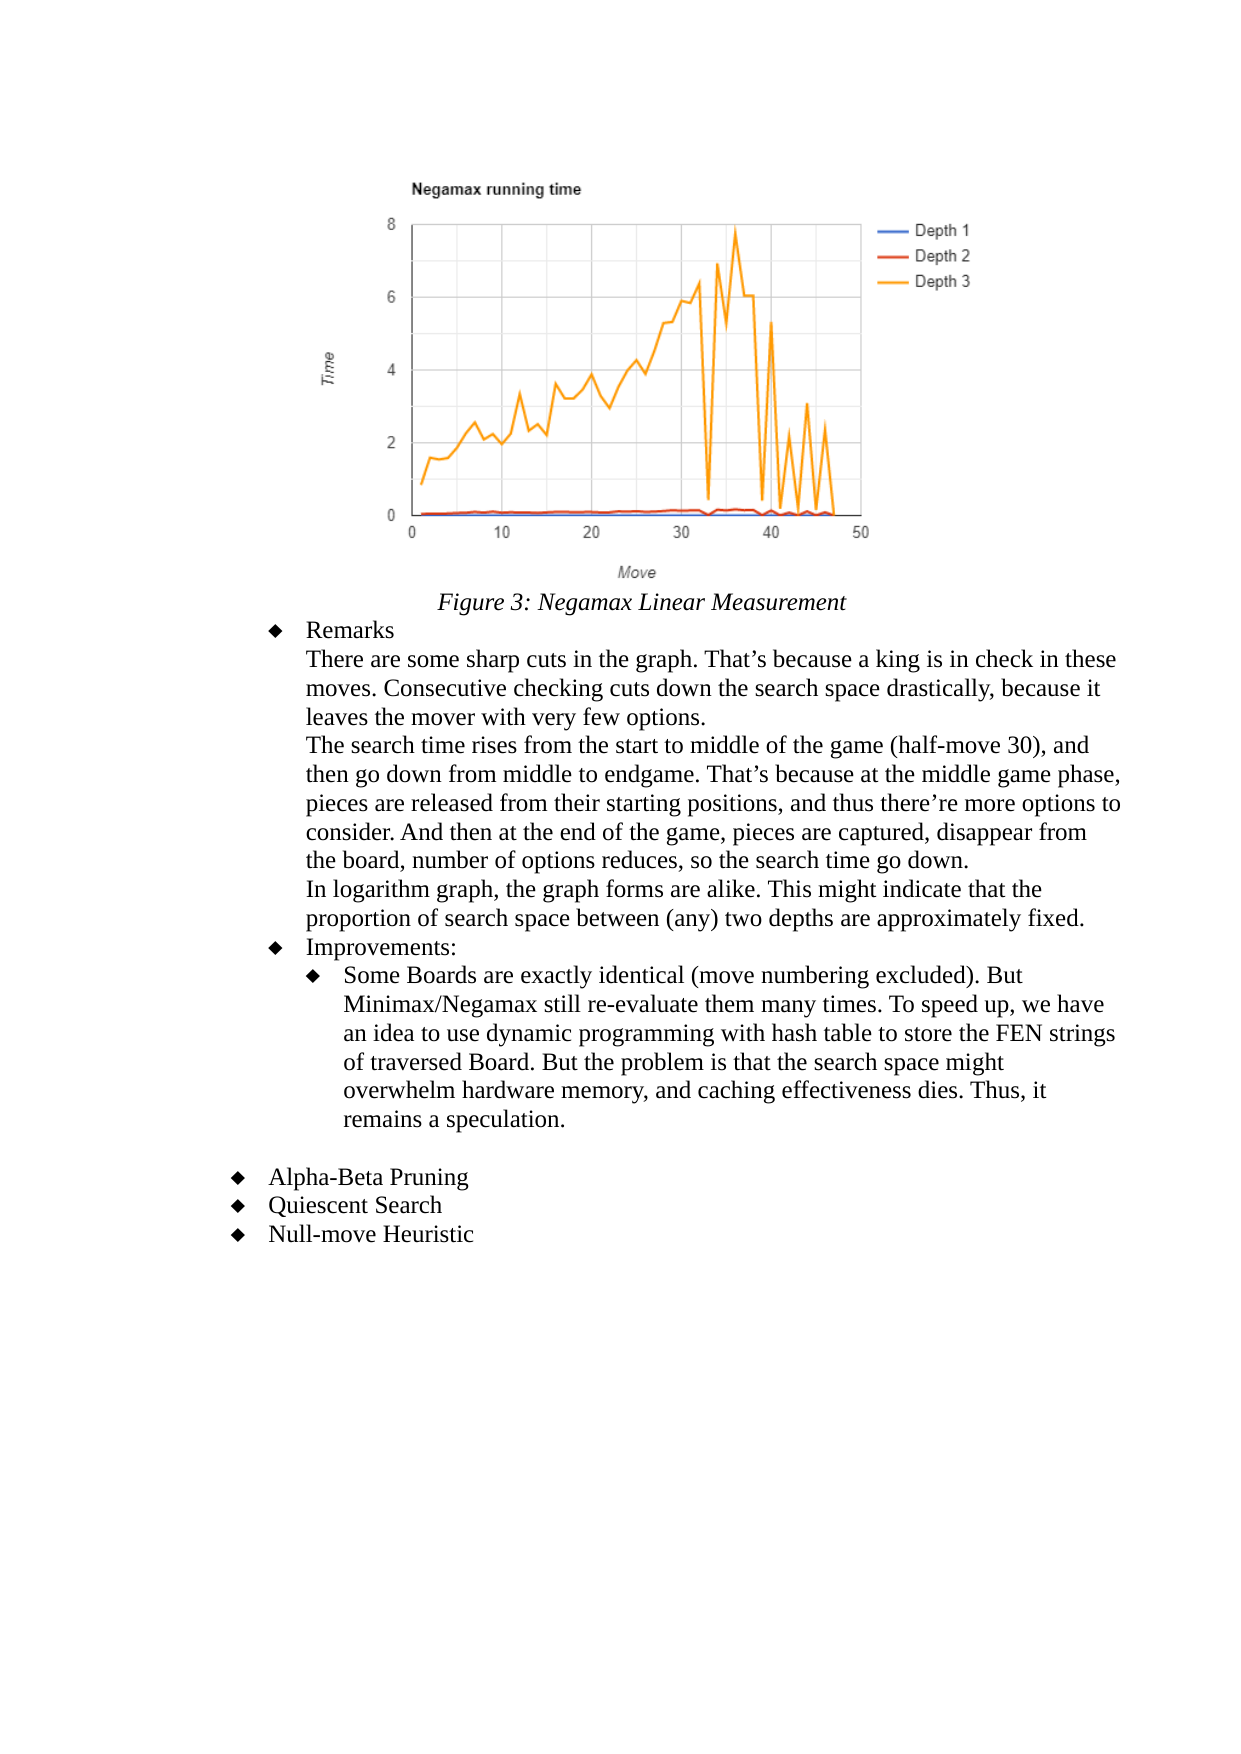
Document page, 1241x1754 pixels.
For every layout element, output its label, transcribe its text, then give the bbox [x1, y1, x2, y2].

list There are some sharp cuts in the graph. That’s because a king is in check in these moves. Consecutive checking cuts down the search space drastically, because it leaves the mover with very few options. The search time rises from the start to middle of the game (half-move 30), and then go down from middle to endgame. That’s because at the middle game phase, pieces are released from their starting positions, and thus there’re more options to consider. And then at the end of the game, pieces are captured, disappear from the board, number of options reduces, so the search time go down. [268, 644, 1122, 874]
list In logarithm graph, the graph forms are alike. This might indicate that the proportion of search space between (any) two depths are approximately fixed. [268, 874, 1122, 932]
list Null-move Heuristic [231, 1219, 1122, 1248]
picture [305, 159, 981, 587]
list Alpha-Beta Pruning [231, 1162, 1122, 1191]
list Figure 3: Negamax Linear Measurement [306, 587, 981, 616]
list Improvements: [268, 932, 1122, 961]
list Quiescent Search [231, 1191, 1122, 1219]
list Some Boards are exactly identical (move numbering excluded). But Minimax/Negamax still re-evaluate them many times. To speed up, we have an idea to use dynamic programming with hash table to store the FEN strings of traversed Board. But the problem is that the search space might overwhelm hardware memory, and caching effectiveness dies. Thus, it remains a speculation. [306, 961, 1122, 1133]
list Remarks [268, 616, 1122, 644]
list [268, 118, 1122, 616]
